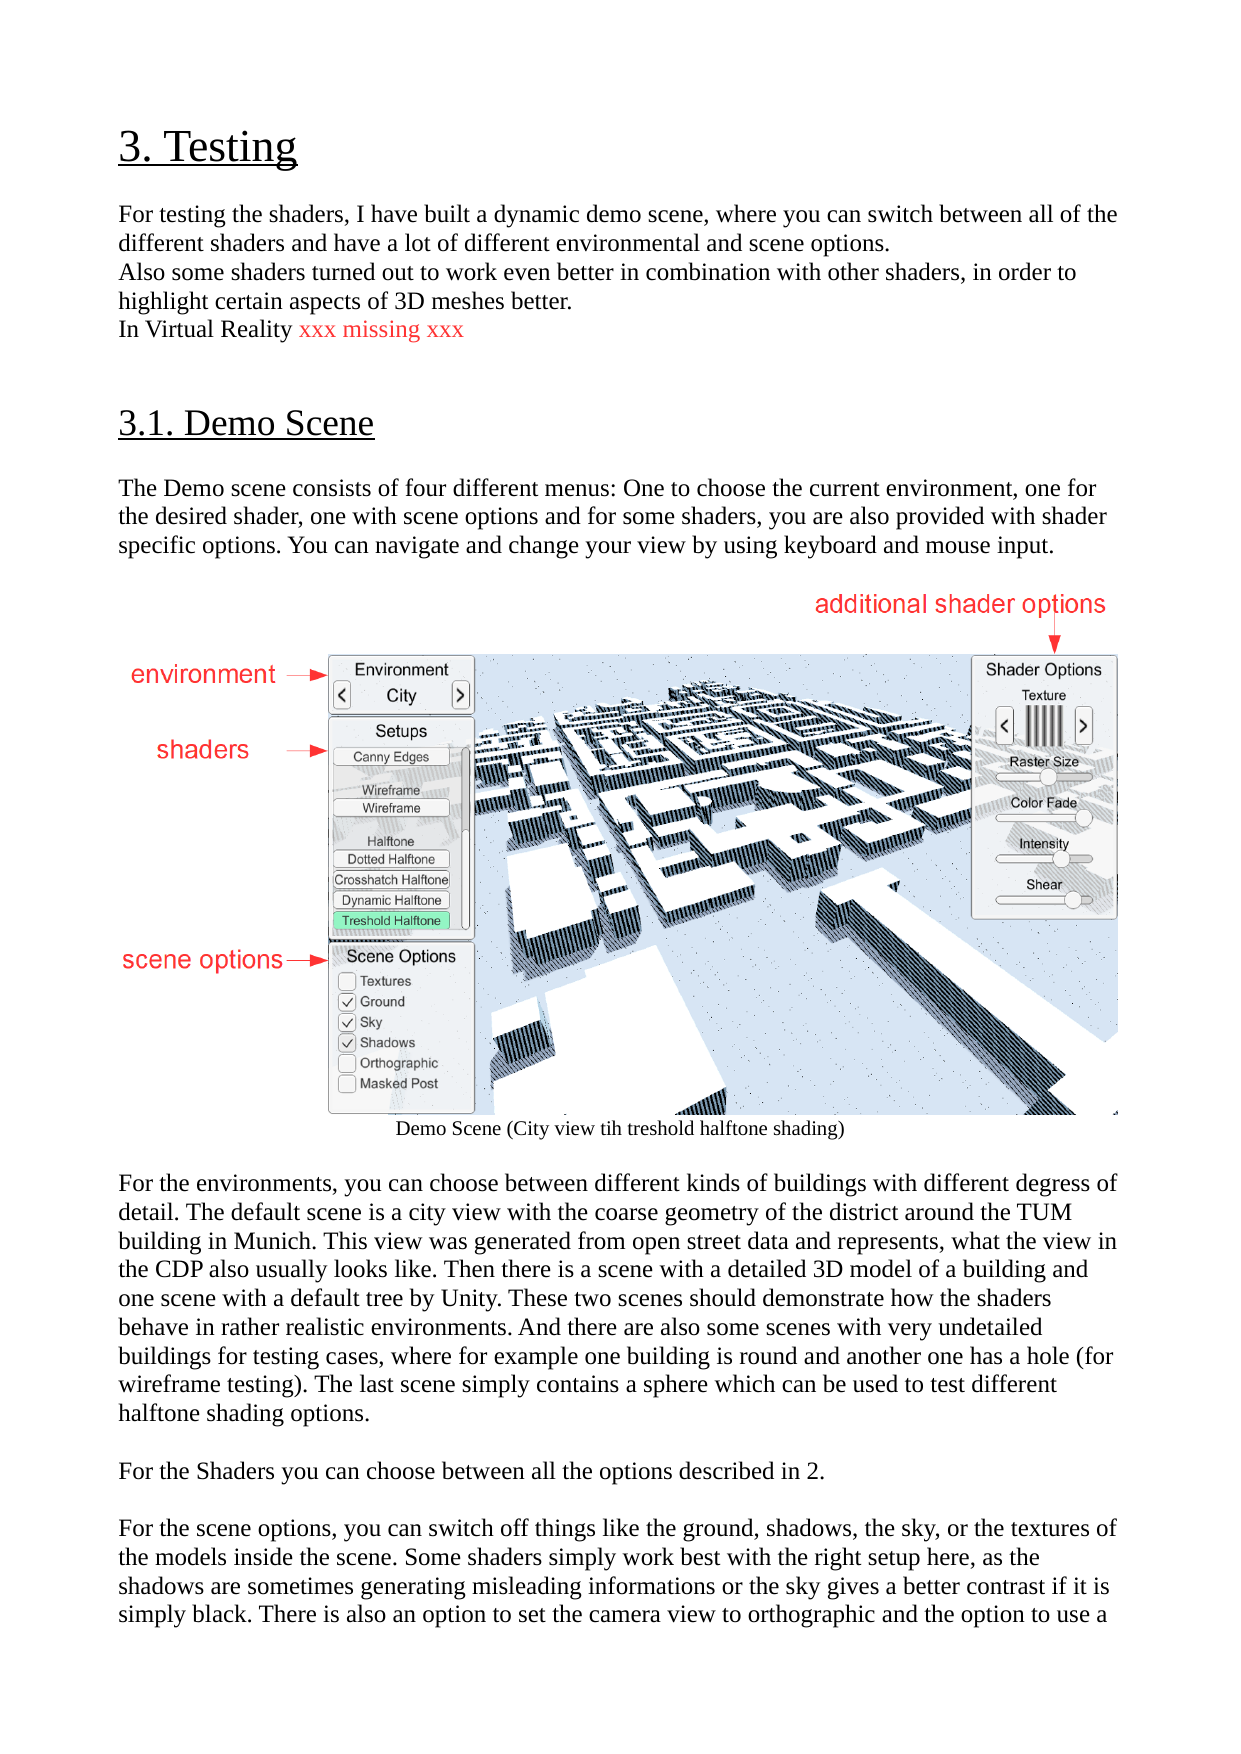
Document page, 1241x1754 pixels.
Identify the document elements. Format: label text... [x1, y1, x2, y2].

text For the scene options, you can switch off things like the ground, shadows, the sky, or the textures of the models inside the scene. Some shaders simply work best with the right setup here, as the shadows are sometimes generating misleading informations or the sky gives a better contrast if it is simply black. There is also an option to set the camera view to orthographic and the option to use a [118, 1513, 1122, 1628]
text In Virtual Reality xxx missing xxx [118, 314, 1122, 343]
text The Demo scene consists of four different menus: One to choose the current environment, one for the desired shader, one with scene options and for some shaders, you are also provided with shader specific options. You can navigate and change your view by using keyboard and mouse input. [118, 473, 1122, 559]
text Demo Scene (City view tih treshold halftone shading) [118, 1116, 1122, 1139]
text For the environments, you can choose between different kinds of buildings with different degress of detail. The default scene is a city view with the coarse geometry of the district around the TUM building in Munich. This view was generated from open street data and represents, what the view in the CDP also usually looks like. Then there is a scene with a detailed 3D model of a building and one scene with a default tree by Unity. These two scenes should demonstrate how the shaders behave in rather realistic environments. And there are also some scenes with very undetailed buildings for testing cases, where for example one building is round and another one has a hole (for wireframe testing). The last scene simply contains a sphere which can be used to test different halftone shading options. [118, 1168, 1122, 1427]
text For the Shaders you can choose between all the options described in 2. [118, 1456, 1122, 1484]
text 3.1. Demo Scene [118, 401, 1122, 444]
text 3. Testing [118, 118, 1122, 171]
text Also some shaders turned out to work even better in combination with other shaders, in order to highlight certain aspects of 3D meshes better. [118, 257, 1122, 314]
text For testing the shaders, I have built a dynamic demo scene, where you can switch between all of the different shaders and have a lot of different environmental and scene options. [118, 199, 1122, 257]
